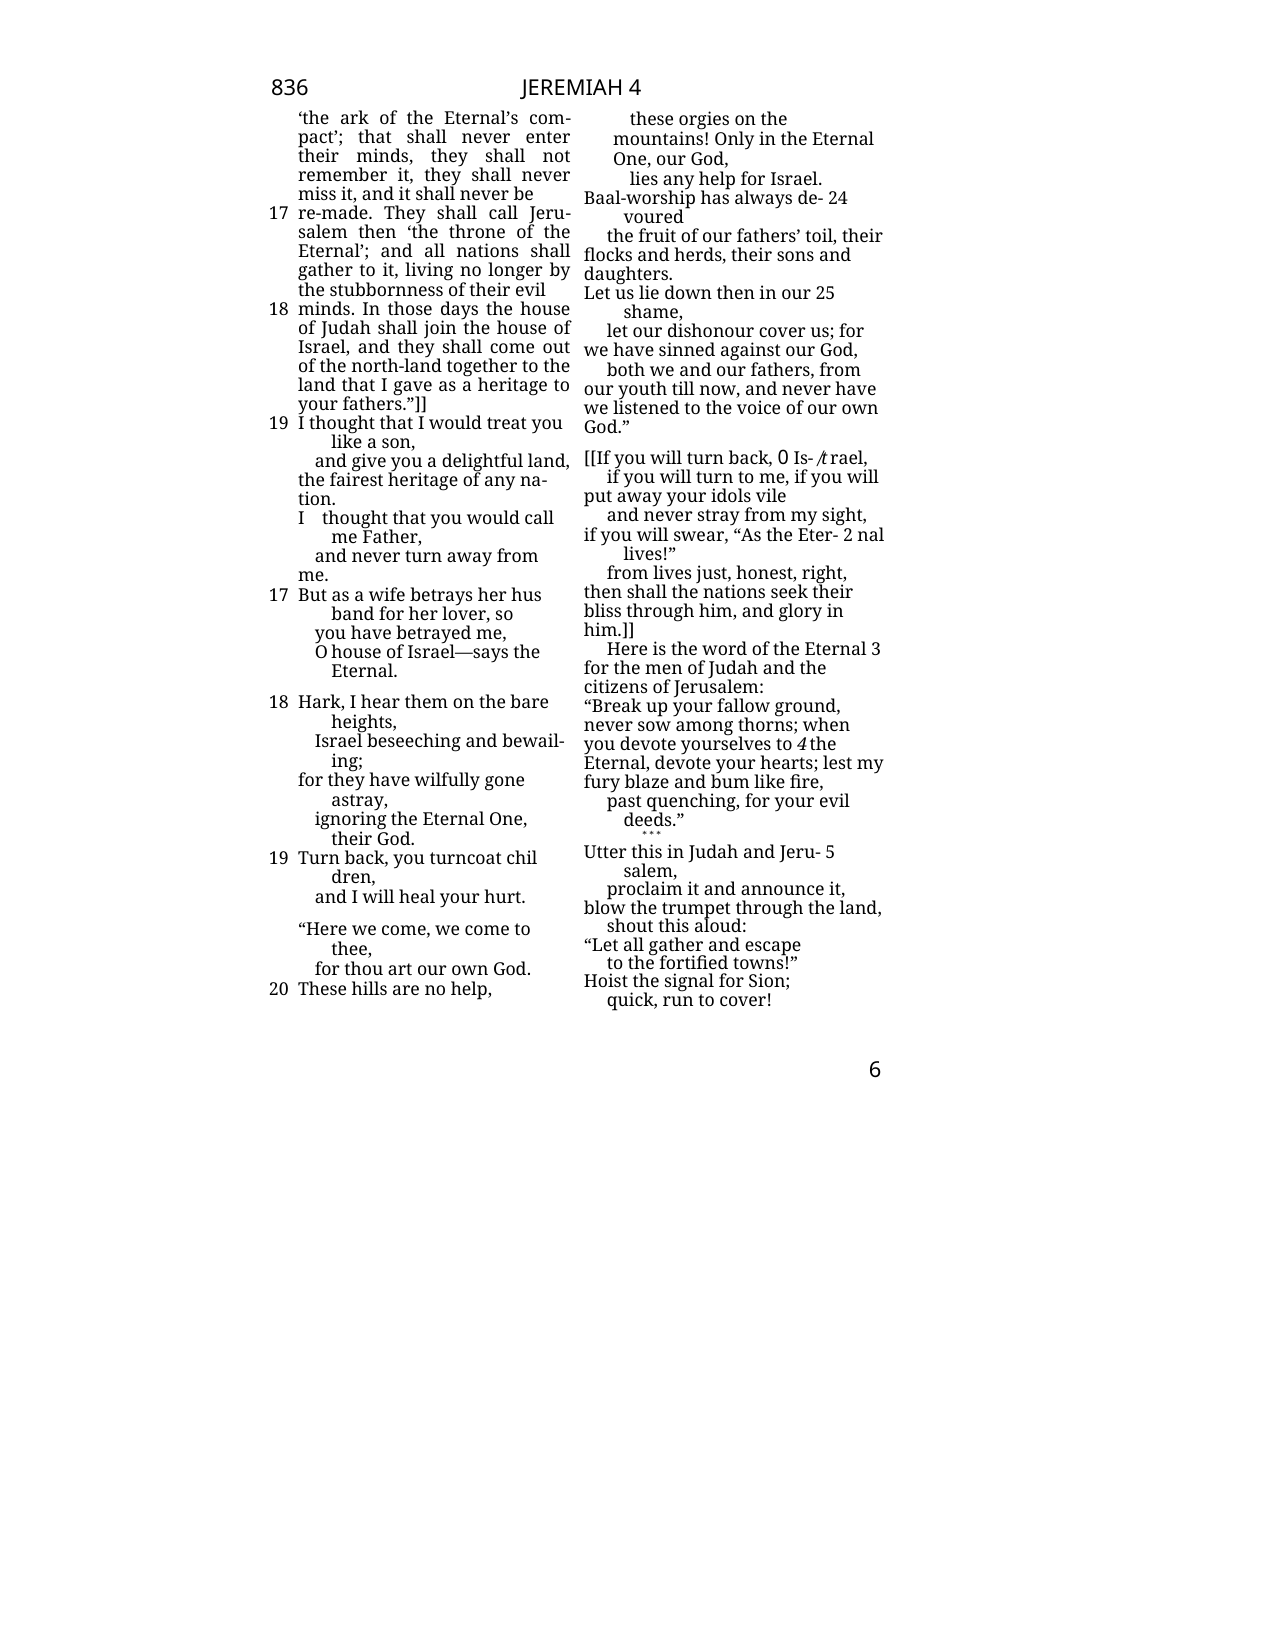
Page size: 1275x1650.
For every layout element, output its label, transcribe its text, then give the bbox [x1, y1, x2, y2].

text and give you a delightful land, the fairest heritage of any na­tion. [298, 452, 571, 509]
text heights, [314, 713, 571, 732]
text the fruit of our fathers’ toil, their flocks and herds, their sons and daughters. [584, 227, 886, 284]
list re-made. They shall call Jeru­salem then ‘the throne of the Eternal’; and all nations shall gather to it, living no longer by the stubbornness of their evil [269, 204, 571, 300]
text Let us lie down then in our 25 shame, [584, 284, 886, 323]
text ignoring the Eternal One, their God. [314, 810, 571, 849]
text both we and our fathers, from our youth till now, and never have we listened to the voice of our own God.” [584, 361, 886, 437]
list I thought that I would treat you [269, 414, 571, 433]
text if you will turn to me, if you will put away your idols vile [584, 468, 886, 507]
text lies any help for Israel. [613, 169, 886, 189]
text past quenching, for your evil deeds.” [607, 793, 886, 831]
text Here is the word of the Eternal 3 for the men of Judah and the citizens of Jerusalem: [584, 640, 886, 697]
text ‘the ark of the Eternal’s com­pact’; that shall never enter their minds, they shall not remember it, they shall never miss it, and it shall never be [298, 109, 571, 204]
text and never stray from my sight, [607, 507, 886, 526]
text if you will swear, “As the Eter- 2 nal lives!” [584, 526, 886, 564]
list thought that you would call me Father, [298, 509, 571, 548]
text band for her lover, so you have betrayed me, [314, 605, 527, 643]
text * * * [642, 831, 886, 840]
text [[If you will turn back, 0 Is- /t rael, [584, 449, 886, 468]
text O house of Israel—says the Eternal. [314, 643, 571, 681]
text proclaim it and announce it, blow the trumpet through the land, [584, 881, 886, 918]
text “Let all gather and escape to the fortified towns!” [584, 936, 813, 973]
text and never turn away from me. [298, 548, 571, 586]
text these orgies on the mountains! Only in the Eternal One, our God, [613, 109, 886, 169]
text like a son, [314, 433, 571, 452]
text and I will heal your hurt. [298, 888, 571, 907]
list minds. In those days the house of Judah shall join the house of Israel, and they shall come out of the north-land together to the land that I gave as a heritage to your fathers.”]] [269, 300, 571, 414]
text for thou art our own God. [298, 959, 571, 979]
text for they have wilfully gone astray, [298, 771, 571, 810]
text let our dishonour cover us; for we have sinned against our God, [584, 323, 886, 361]
list These hills are no help, [269, 979, 571, 999]
text Hoist the signal for Sion; quick, run to cover! [584, 973, 813, 1010]
text Israel beseeching and bewail­ing; [314, 732, 571, 771]
text from lives just, honest, right, then shall the nations seek their bliss through him, and glory in him.]] [584, 564, 886, 640]
text Utter this in Judah and Jeru- 5 salem, [584, 844, 886, 881]
text “Break up your fallow ground, never sow among thorns; when you devote yourselves to 4 the Eternal, devote your hearts; lest my fury blaze and bum like fire, [584, 697, 886, 793]
text Baal-worship has always de- 24 voured [584, 189, 886, 227]
list Hark, I hear them on the bare [269, 693, 571, 713]
list Turn back, you turncoat chil­ [269, 849, 571, 868]
list But as a wife betrays her hus­ [269, 586, 571, 605]
text shout this aloud: [584, 918, 886, 936]
text dren, [314, 868, 571, 888]
text “Here we come, we come to thee, [298, 919, 571, 959]
